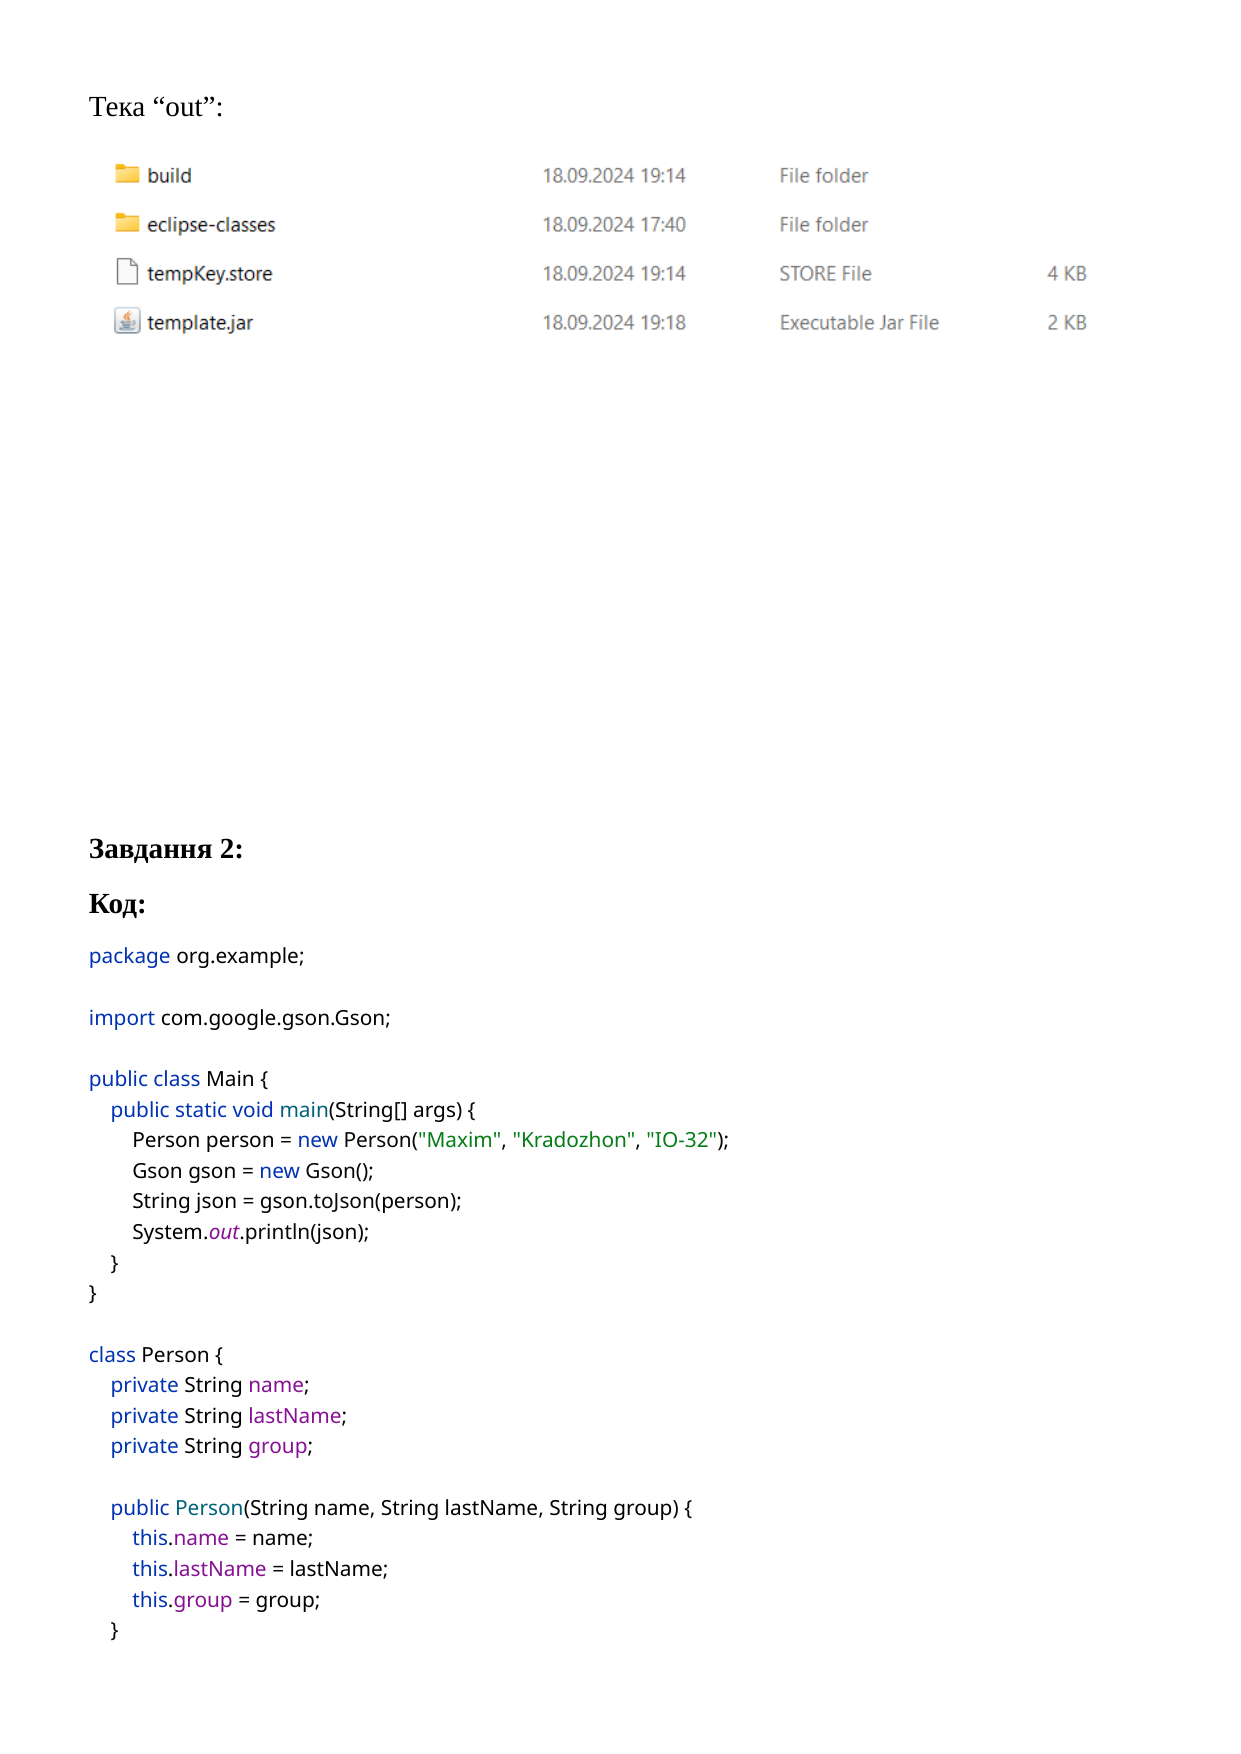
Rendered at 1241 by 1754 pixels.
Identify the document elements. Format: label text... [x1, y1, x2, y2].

text Завдання 2: [89, 831, 1152, 865]
text package org.example; import com.google.gson.Gson; public class Main { public static void main(String[] args) { Person person = new Person("Maxim", "Kradozhon", "IO-32"); Gson gson = new Gson(); String json = gson.toJson(person); System.out.println(json); } } class Person { private String name; private String lastName; private String group; public Person(String name, String lastName, String group) { this.name = name; this.lastName = lastName; this.group = group; } [89, 942, 1152, 1644]
picture [88, 143, 1152, 384]
text Код: [89, 886, 1152, 920]
text Тека “out”: [89, 89, 1152, 122]
